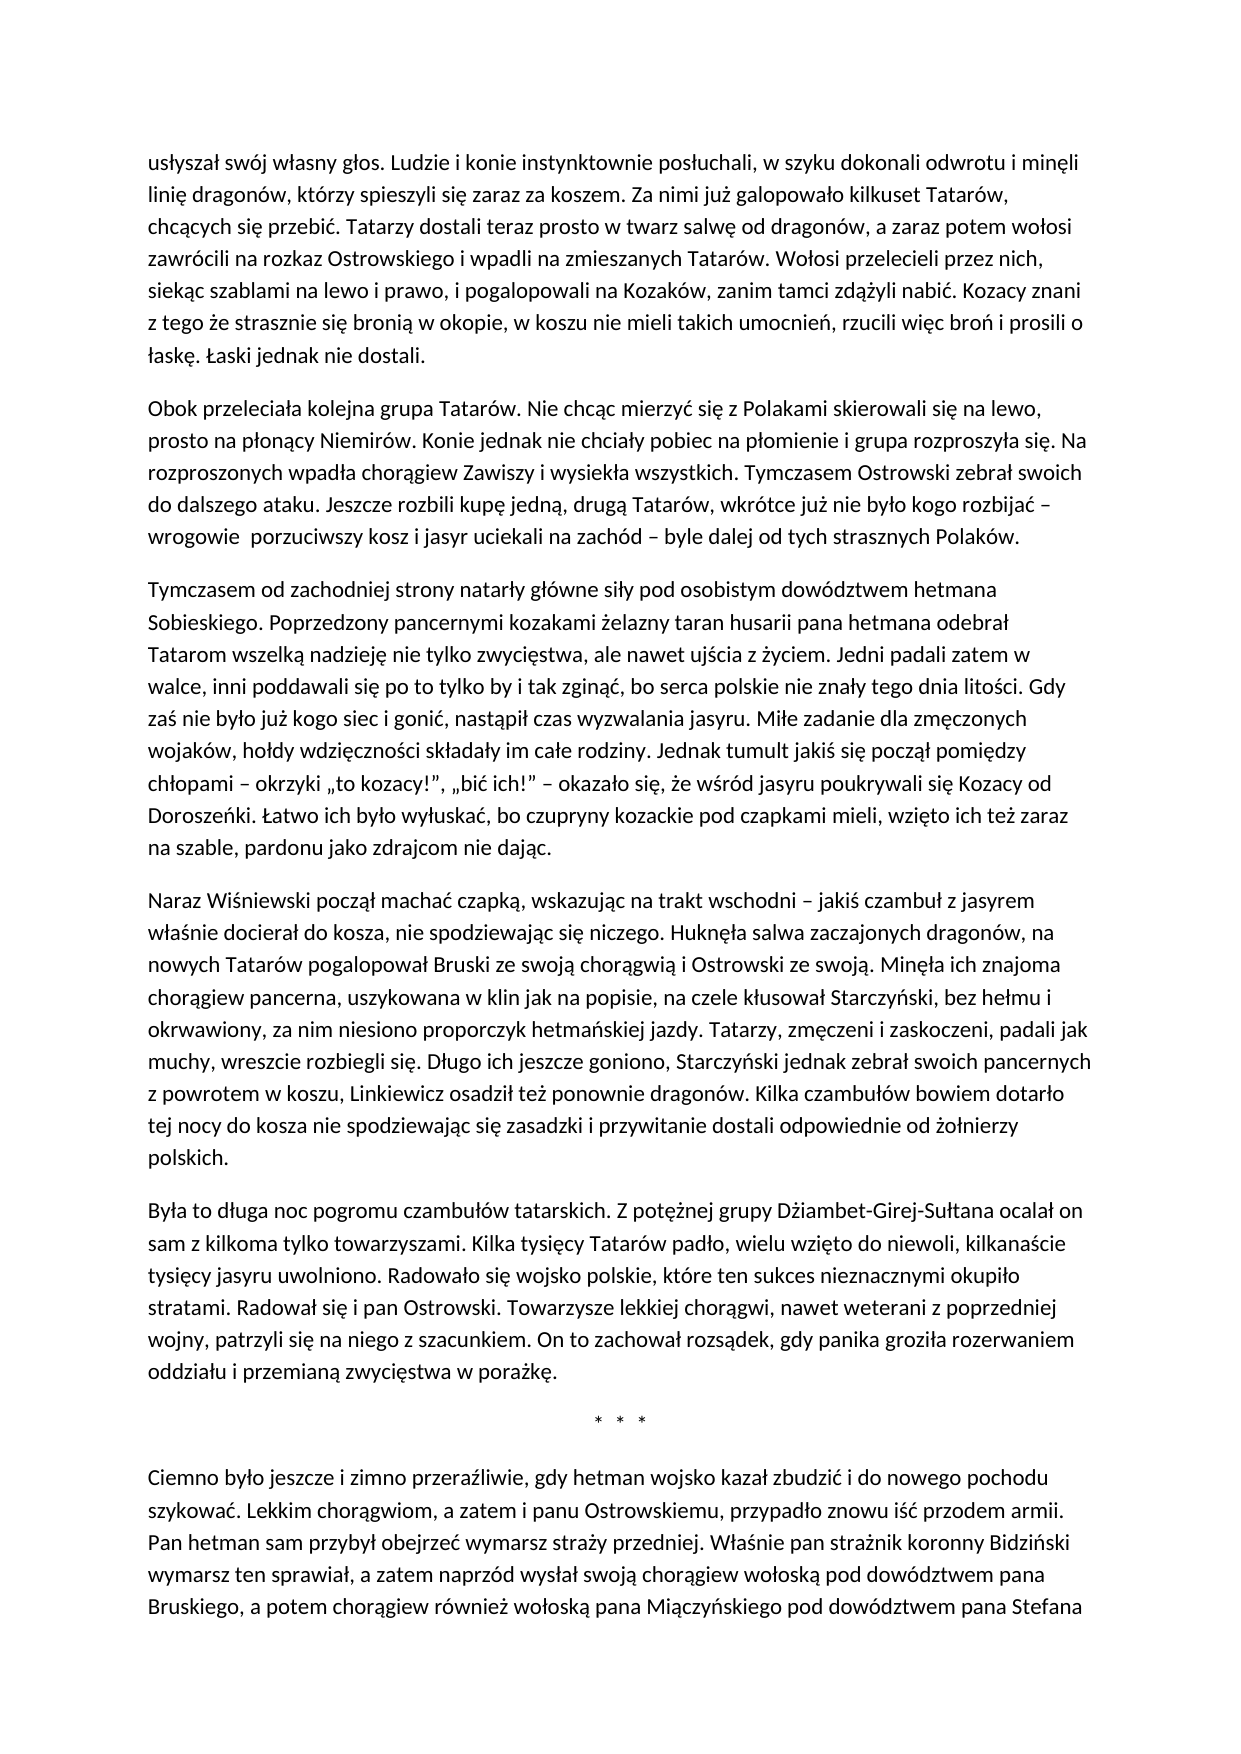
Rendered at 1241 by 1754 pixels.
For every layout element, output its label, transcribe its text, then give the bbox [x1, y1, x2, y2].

text Naraz Wiśniewski począł machać czapką, wskazując na trakt wschodni – jakiś czambuł z jasyrem właśnie docierał do kosza, nie spodziewając się niczego. Huknęła salwa zaczajonych dragonów, na nowych Tatarów pogalopował Bruski ze swoją chorągwią i Ostrowski ze swoją. Minęła ich znajoma chorągiew pancerna, uszykowana w klin jak na popisie, na czele kłusował Starczyński, bez hełmu i okrwawiony, za nim niesiono proporczyk hetmańskiej jazdy. Tatarzy, zmęczeni i zaskoczeni, padali jak muchy, wreszcie rozbiegli się. Długo ich jeszcze goniono, Starczyński jednak zebrał swoich pancernych z powrotem w koszu, Linkiewicz osadził też ponownie dragonów. Kilka czambułów bowiem dotarło tej nocy do kosza nie spodziewając się zasadzki i przywitanie dostali odpowiednie od żołnierzy polskich. [148, 886, 1093, 1172]
text Ciemno było jeszcze i zimno przeraźliwie, gdy hetman wojsko kazał zbudzić i do nowego pochodu szykować. Lekkim chorągwiom, a zatem i panu Ostrowskiemu, przypadło znowu iść przodem armii. Pan hetman sam przybył obejrzeć wymarsz straży przedniej. Właśnie pan strażnik koronny Bidziński wymarsz ten sprawiał, a zatem naprzód wysłał swoją chorągiew wołoską pod dowództwem pana Bruskiego, a potem chorągiew również wołoską pana Miączyńskiego pod dowództwem pana Stefana [148, 1463, 1093, 1620]
text * * * [148, 1411, 1093, 1438]
text Była to długa noc pogromu czambułów tatarskich. Z potężnej grupy Dżiambet-Girej-Sułtana ocalał on sam z kilkoma tylko towarzyszami. Kilka tysięcy Tatarów padło, wielu wzięto do niewoli, kilkanaście tysięcy jasyru uwolniono. Radowało się wojsko polskie, które ten sukces nieznacznymi okupiło stratami. Radował się i pan Ostrowski. Towarzysze lekkiej chorągwi, nawet weterani z poprzedniej wojny, patrzyli się na niego z szacunkiem. On to zachował rozsądek, gdy panika groziła rozerwaniem oddziału i przemianą zwycięstwa w porażkę. [148, 1197, 1093, 1386]
text Obok przeleciała kolejna grupa Tatarów. Nie chcąc mierzyć się z Polakami skierowali się na lewo, prosto na płonący Niemirów. Konie jednak nie chciały pobiec na płomienie i grupa rozproszyła się. Na rozproszonych wpadła chorągiew Zawiszy i wysiekła wszystkich. Tymczasem Ostrowski zebrał swoich do dalszego ataku. Jeszcze rozbili kupę jedną, drugą Tatarów, wkrótce już nie było kogo rozbijać – wrogowie porzuciwszy kosz i jasyr uciekali na zachód – byle dalej od tych strasznych Polaków. [148, 394, 1093, 551]
text Tymczasem od zachodniej strony natarły główne siły pod osobistym dowództwem hetmana Sobieskiego. Poprzedzony pancernymi kozakami żelazny taran husarii pana hetmana odebrał Tatarom wszelką nadzieję nie tylko zwycięstwa, ale nawet ujścia z życiem. Jedni padali zatem w walce, inni poddawali się po to tylko by i tak zginąć, bo serca polskie nie znały tego dnia litości. Gdy zaś nie było już kogo siec i gonić, nastąpił czas wyzwalania jasyru. Miłe zadanie dla zmęczonych wojaków, hołdy wdzięczności składały im całe rodziny. Jednak tumult jakiś się począł pomiędzy chłopami – okrzyki „to kozacy!”, „bić ich!” – okazało się, że wśród jasyru poukrywali się Kozacy od Doroszeńki. Łatwo ich było wyłuskać, bo czupryny kozackie pod czapkami mieli, wzięto ich też zaraz na szable, pardonu jako zdrajcom nie dając. [148, 576, 1093, 861]
text usłyszał swój własny głos. Ludzie i konie instynktownie posłuchali, w szyku dokonali odwrotu i minęli linię dragonów, którzy spieszyli się zaraz za koszem. Za nimi już galopowało kilkuset Tatarów, chcących się przebić. Tatarzy dostali teraz prosto w twarz salwę od dragonów, a zaraz potem wołosi zawrócili na rozkaz Ostrowskiego i wpadli na zmieszanych Tatarów. Wołosi przelecieli przez nich, siekąc szablami na lewo i prawo, i pogalopowali na Kozaków, zanim tamci zdążyli nabić. Kozacy znani z tego że strasznie się bronią w okopie, w koszu nie mieli takich umocnień, rzucili więc broń i prosili o łaskę. Łaski jednak nie dostali. [148, 148, 1093, 369]
